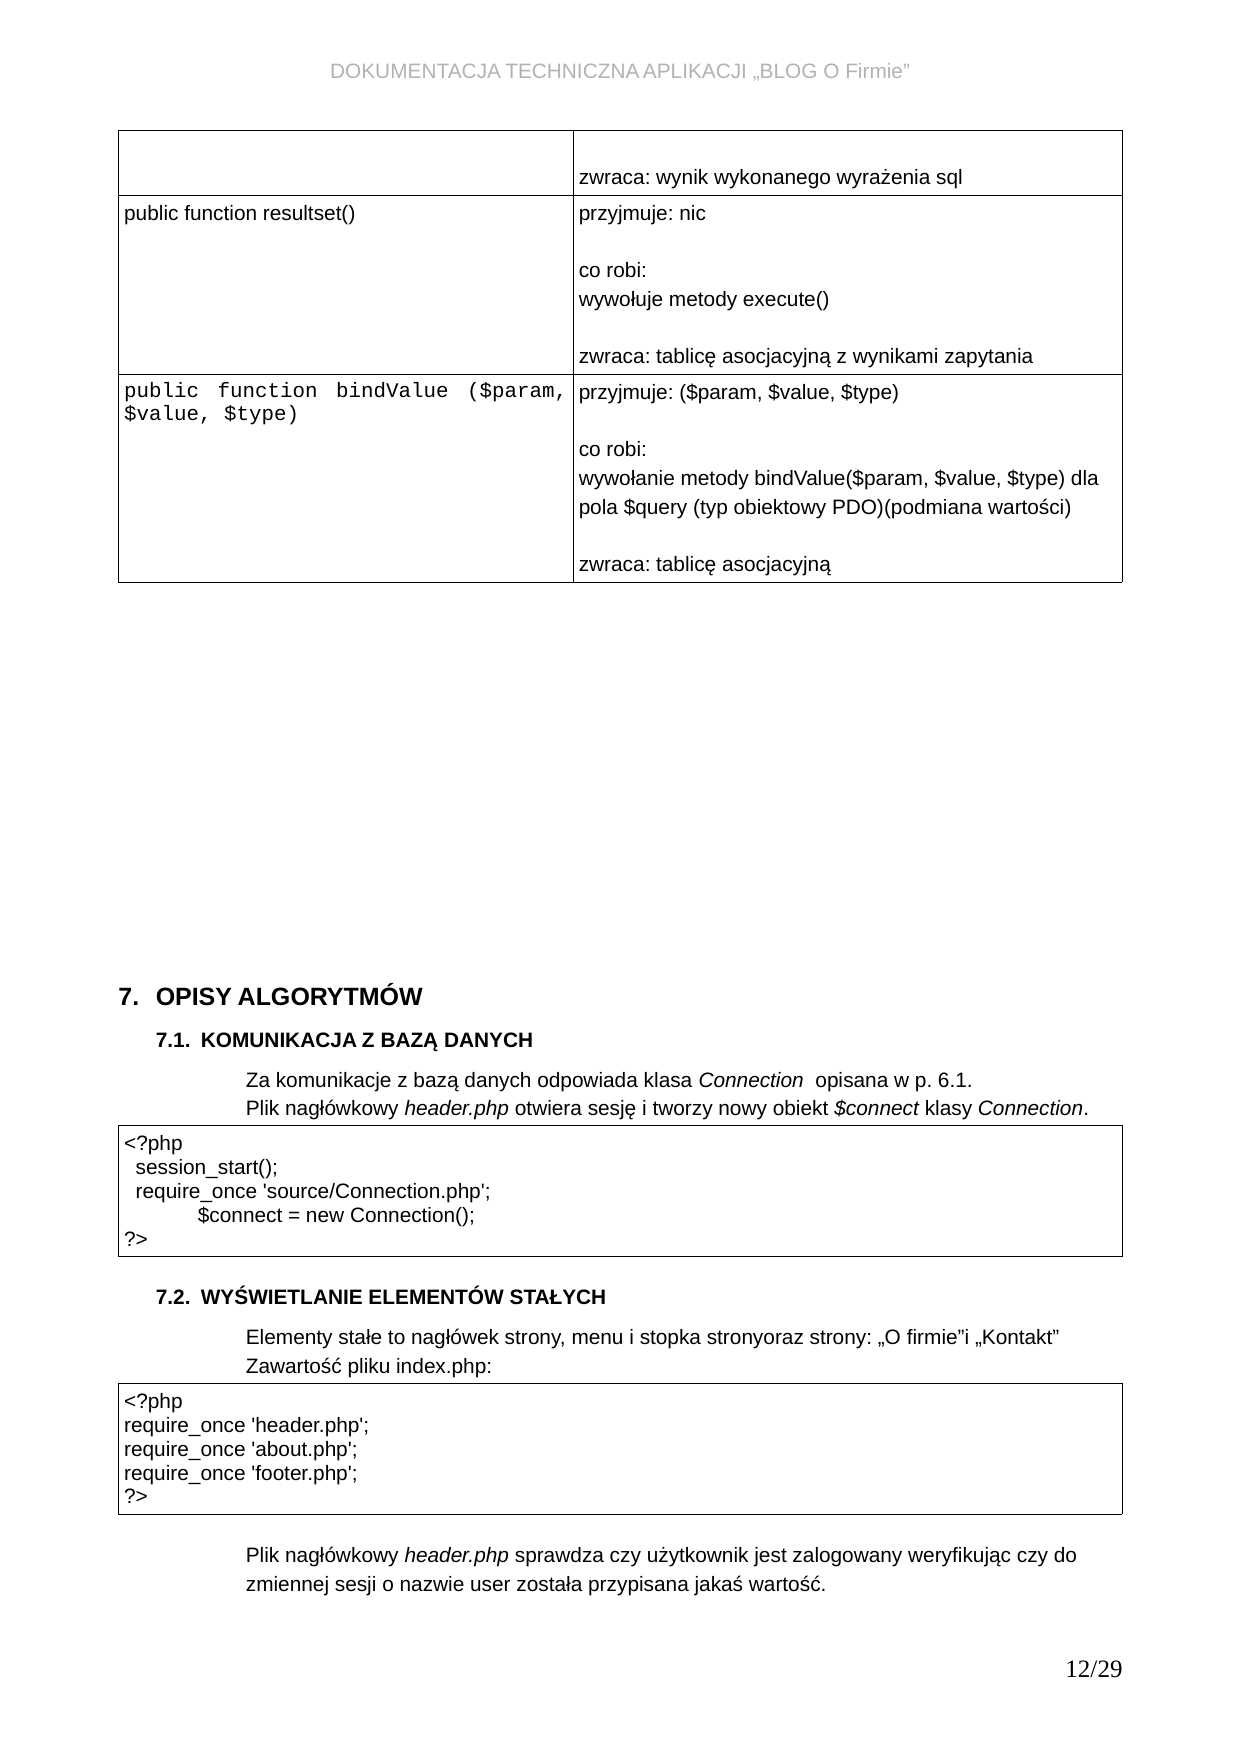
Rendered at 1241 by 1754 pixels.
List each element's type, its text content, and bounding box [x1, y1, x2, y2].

table_cell przyjmuje: nic co robi: wywołuje metody execute() zwraca: tablicę asocjacyjną z wynikami zapytania [574, 196, 1122, 374]
table_cell zwraca: wynik wykonanego wyrażenia sql [574, 131, 1122, 194]
list Wyświetlanie elementów stałych [156, 1285, 1122, 1309]
list Zawartość pliku index.php: [193, 1354, 1122, 1378]
table_header <?php session_start(); require_once 'source/Connection.php'; $connect = new Connection(); ?> [119, 1126, 1122, 1256]
list Plik nagłówkowy header.php otwiera sesję i tworzy nowy obiekt $connect klasy Connection. [193, 1096, 1122, 1120]
list Elementy stałe to nagłówek strony, menu i stopka stronyoraz strony: „O firmie”i „Kontakt” [193, 1325, 1122, 1349]
table_cell public function bindValue ($param, $value, $type) [119, 375, 573, 582]
list Opisy algorytmów [118, 982, 1122, 1011]
table_cell [119, 131, 573, 194]
list Za komunikacje z bazą danych odpowiada klasa Connection opisana w p. 6.1. [193, 1067, 1122, 1091]
list Komunikacja z bazą danych [156, 1027, 1122, 1051]
list Plik nagłówkowy header.php sprawdza czy użytkownik jest zalogowany weryfikując czy do zmiennej sesji o nazwie user została przypisana jakaś wartość. [193, 1543, 1122, 1596]
table_header <?php require_once 'header.php'; require_once 'about.php'; require_once 'footer.php'; ?> [119, 1384, 1122, 1514]
table_cell public function resultset() [119, 196, 573, 374]
table_cell przyjmuje: ($param, $value, $type) co robi: wywołanie metody bindValue($param, $value, $type) dla pola $query (typ obiektowy PDO)(podmiana wartości) zwraca: tablicę asocjacyjną [574, 375, 1122, 582]
